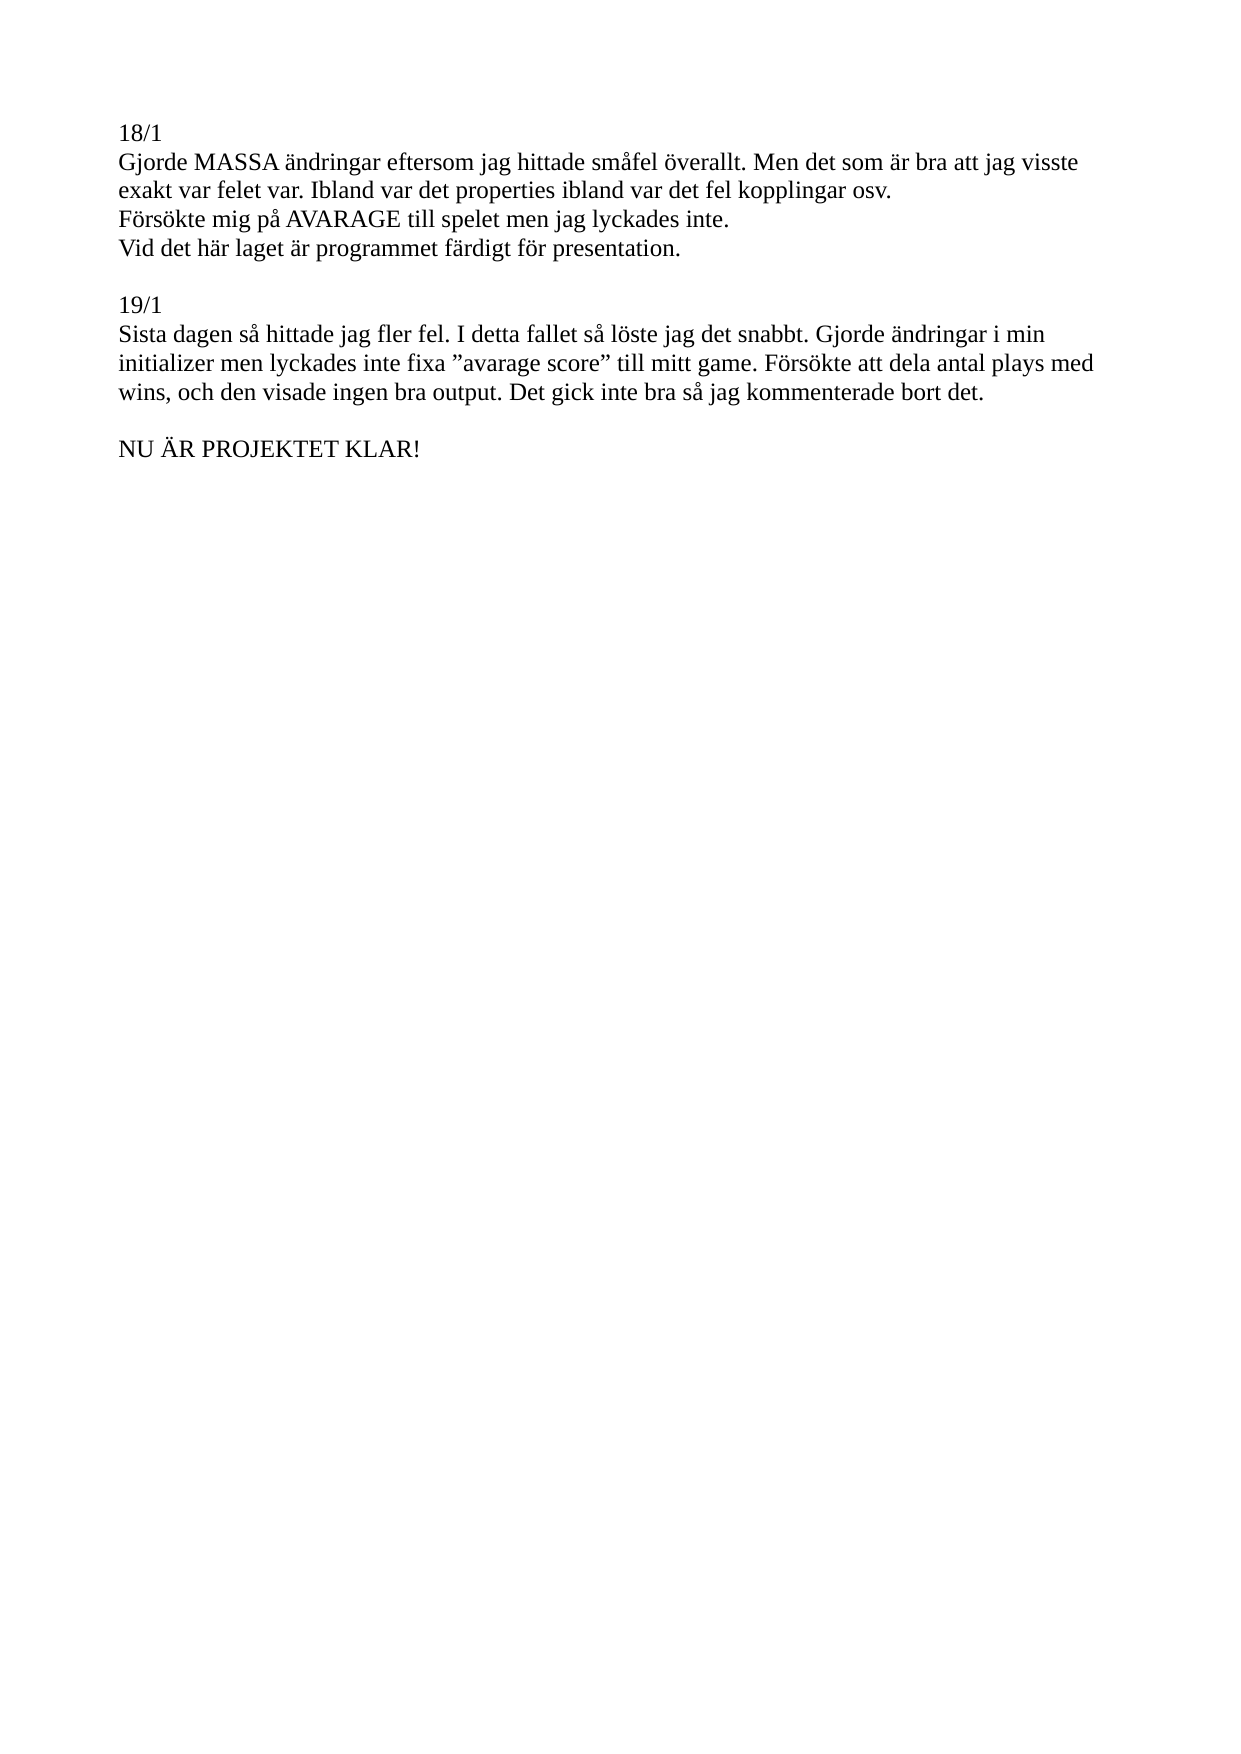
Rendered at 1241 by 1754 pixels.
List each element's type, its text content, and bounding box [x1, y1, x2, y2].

text NU ÄR PROJEKTET KLAR! [118, 434, 1122, 463]
text Sista dagen så hittade jag fler fel. I detta fallet så löste jag det snabbt. Gjorde ändringar i min initializer men lyckades inte fixa ”avarage score” till mitt game. Försökte att dela antal plays med wins, och den visade ingen bra output. Det gick inte bra så jag kommenterade bort det. [118, 319, 1122, 406]
text 18/1 [118, 118, 1122, 147]
text Vid det här laget är programmet färdigt för presentation. [118, 233, 1122, 262]
text Försökte mig på AVARAGE till spelet men jag lyckades inte. [118, 204, 1122, 233]
text Gjorde MASSA ändringar eftersom jag hittade småfel överallt. Men det som är bra att jag visste exakt var felet var. Ibland var det properties ibland var det fel kopplingar osv. [118, 147, 1122, 204]
text 19/1 [118, 291, 1122, 319]
